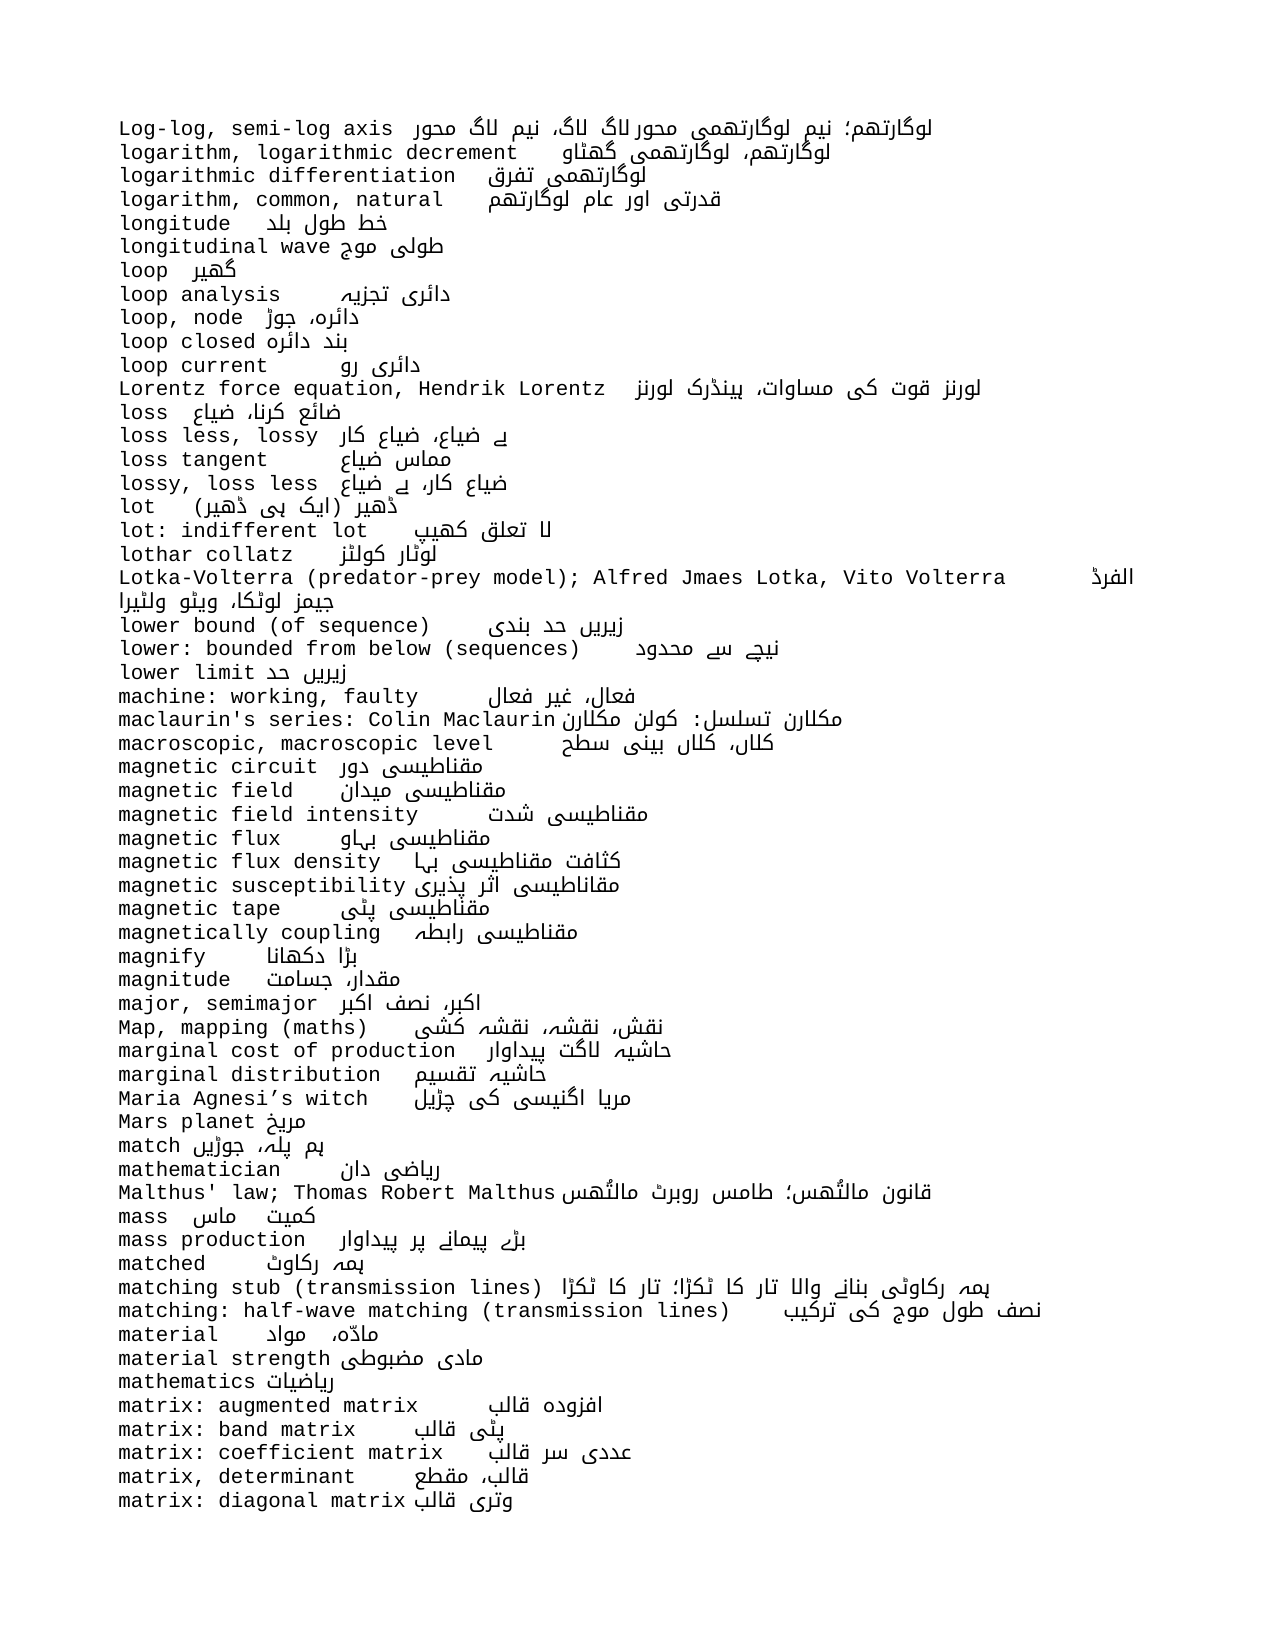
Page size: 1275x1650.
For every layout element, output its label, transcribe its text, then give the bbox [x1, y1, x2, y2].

text magnetic flux density کثافت مقناطیسی بہا [118, 851, 1157, 875]
text lot ڈھیر (ایک ہی ڈھیر) [118, 496, 1157, 520]
text Mars planet مریخ [118, 1111, 1157, 1135]
text marginal cost of production حاشیہ لاگت پیداوار [118, 1040, 1157, 1064]
text mass ماس کمیت [118, 1206, 1157, 1229]
text loop گھیر [118, 260, 1157, 284]
text matching stub (transmission lines) ہمہ رکاوٹی بنانے والا تار کا ٹکڑا؛ تار کا ٹکڑا [118, 1277, 1157, 1300]
text magnetic susceptibility مقاناطیسی اثر پذیری [118, 875, 1157, 898]
text mathematician ریاضی دان [118, 1158, 1157, 1182]
text material strength مادی مضبوطی [118, 1348, 1157, 1371]
text lower bound (of sequence) زیریں حد بندی [118, 615, 1157, 638]
text marginal distribution حاشیہ تقسیم [118, 1064, 1157, 1088]
text Map, mapping (maths) نقش، نقشہ، نقشہ کشی [118, 1017, 1157, 1040]
text lot: indifferent lot لا تعلق کھیپ [118, 520, 1157, 544]
text machine: working, faulty فعال، غیر فعال [118, 686, 1157, 709]
text magnetic field مقناطیسی میدان [118, 780, 1157, 804]
text loss ضائع کرنا، ضیاع [118, 402, 1157, 426]
text major, semimajor اکبر، نصف اکبر [118, 993, 1157, 1017]
text loop current دائری رو [118, 354, 1157, 378]
text maclaurin's series: Colin Maclaurin مکلارن تسلسل: کولن مکلارن [118, 709, 1157, 733]
text lower: bounded from below (sequences) نیچے سے محدود [118, 638, 1157, 662]
text mass production بڑے پیمانے پر پیداوار [118, 1229, 1157, 1253]
text matrix: coefficient matrix عددی سر قالب [118, 1442, 1157, 1466]
text matrix: diagonal matrix وتری قالب [118, 1489, 1157, 1513]
text Malthus' law; Thomas Robert Malthus قانون مالتُھس؛ طامس روبرٹ مالتُھس [118, 1182, 1157, 1206]
text magnitude مقدار، جسامت [118, 969, 1157, 993]
text matrix: augmented matrix افزودہ قالب [118, 1395, 1157, 1419]
text Maria Agnesi’s witch مریا اگنیسی کی چڑیل [118, 1088, 1157, 1111]
text Lorentz force equation, Hendrik Lorentz لورنز قوت کی مساوات، ہینڈرک لورنز [118, 378, 1157, 402]
text matched ہمہ رکاوٹ [118, 1253, 1157, 1277]
text mathematics ریاضیات [118, 1371, 1157, 1395]
text loss less, lossy بے ضیاع، ضیاع کار [118, 426, 1157, 449]
text lower limit زیریں حد [118, 662, 1157, 686]
text matrix: band matrix پٹی قالب [118, 1419, 1157, 1442]
text lothar collatz لوٹار کولٹز [118, 544, 1157, 567]
text loop closed بند دائرہ [118, 331, 1157, 354]
text magnify بڑا دکھانا [118, 946, 1157, 969]
text logarithm, logarithmic decrement لوگارتھم، لوگارتھمی گھٹاو [118, 142, 1157, 165]
text loop analysis دائری تجزیہ [118, 284, 1157, 307]
text lossy, loss less ضیاع کار، بے ضیاع [118, 473, 1157, 496]
text magnetically coupling مقناطیسی رابطہ [118, 922, 1157, 946]
text logarithmic differentiation لوگارتھمی تفرق [118, 165, 1157, 189]
text loop, node دائرہ، جوڑ [118, 307, 1157, 331]
text longitude خط طول بلد [118, 213, 1157, 236]
text material مادّہ، مواد [118, 1324, 1157, 1348]
text magnetic flux مقناطیسی بہاو [118, 827, 1157, 851]
text macroscopic, macroscopic level کلاں، کلاں بینی سطح [118, 733, 1157, 757]
text magnetic field intensity مقناطیسی شدت [118, 804, 1157, 827]
text magnetic tape مقناطیسی پٹی [118, 898, 1157, 922]
text match ہم پلہ، جوڑیں [118, 1135, 1157, 1158]
text longitudinal wave طولی موج [118, 236, 1157, 260]
text Log-log, semi-log axis لاگ لاگ، نیم لاگ محور لوگارتھم؛ نیم لوگارتھمی محور [118, 118, 1157, 142]
text magnetic circuit مقناطیسی دور [118, 757, 1157, 780]
text logarithm, common, natural قدرتی اور عام لوگارتھم [118, 189, 1157, 213]
text loss tangent مماس ضیاع [118, 449, 1157, 473]
text Lotka-Volterra (predator-prey model); Alfred Jmaes Lotka, Vito Volterra الفرڈ جیمز لوٹکا، ویٹو ولٹیرا [118, 567, 1157, 615]
text matching: half-wave matching (transmission lines) نصف طول موج کی ترکیب [118, 1300, 1157, 1324]
text matrix, determinant قالب، مقطع [118, 1466, 1157, 1489]
